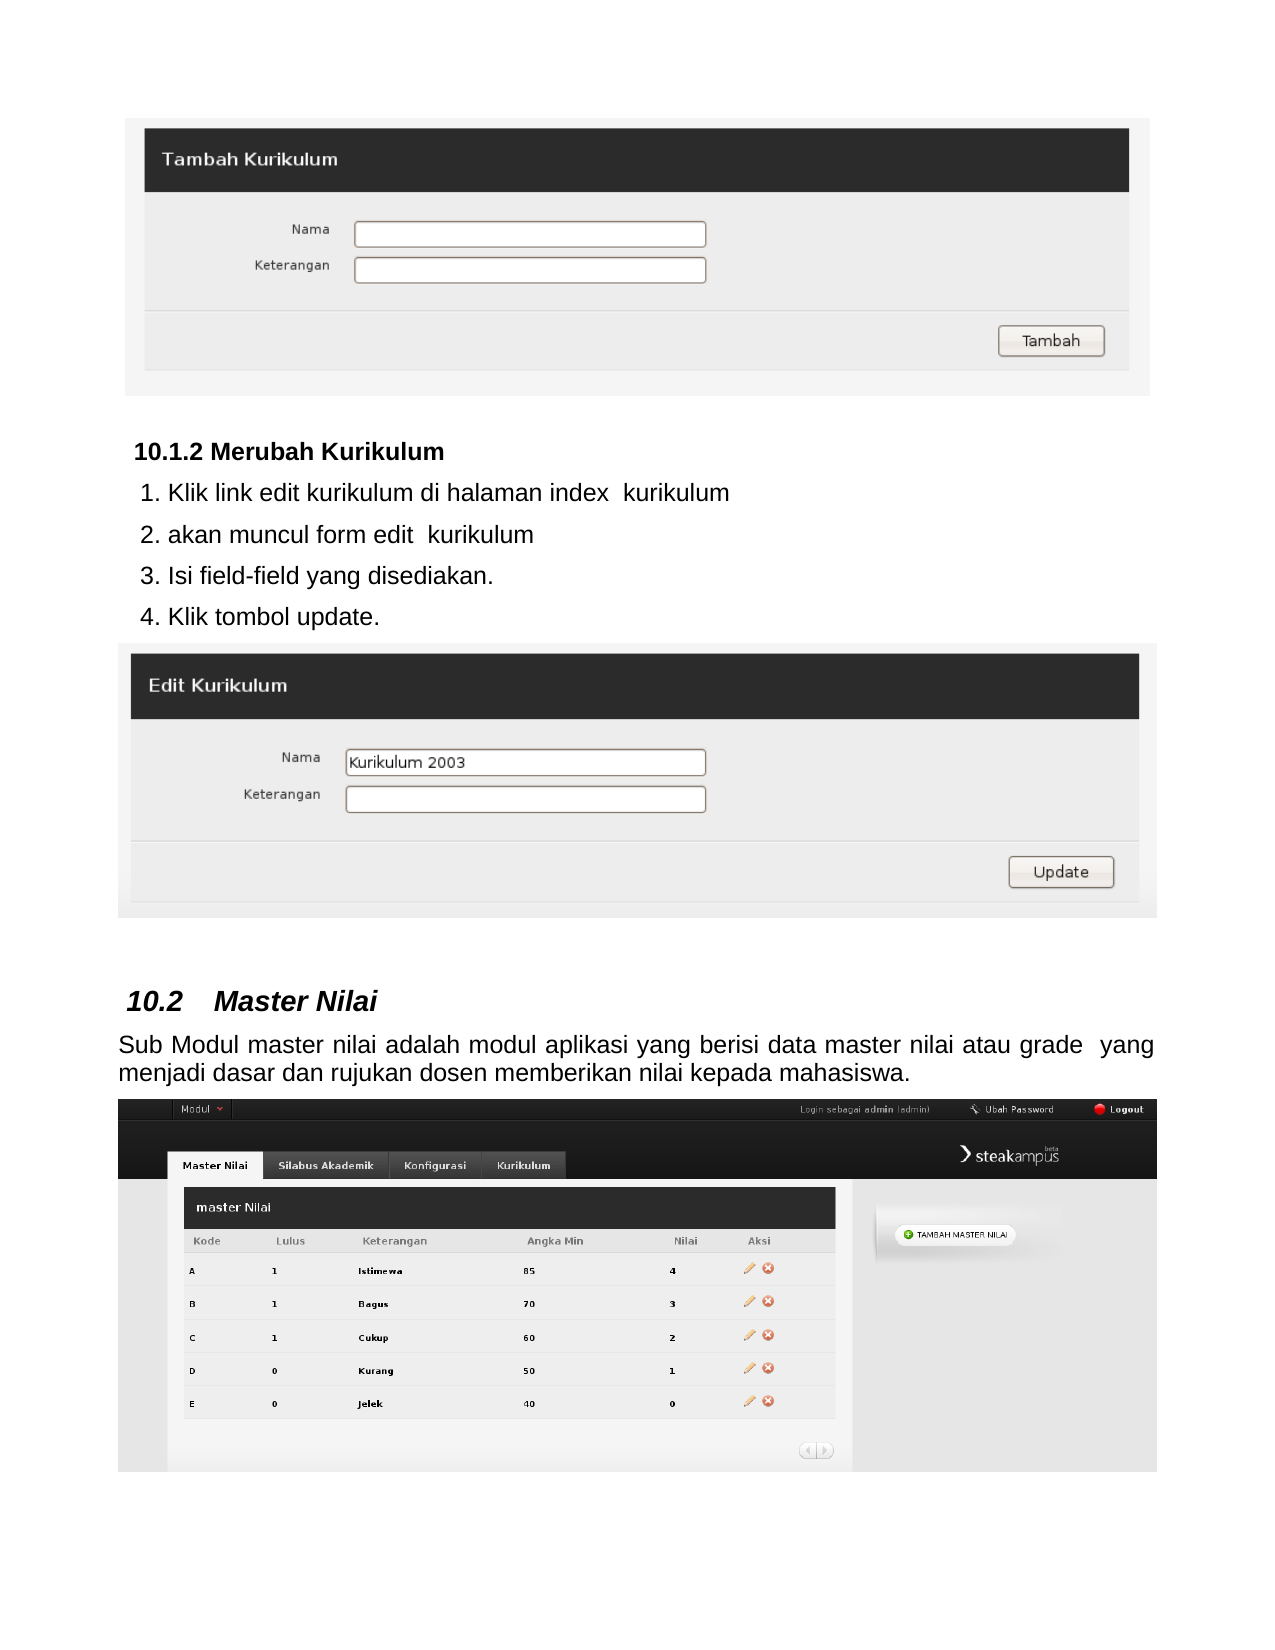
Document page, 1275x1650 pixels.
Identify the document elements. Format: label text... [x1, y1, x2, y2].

subtitle Master Nilai [118, 983, 1157, 1017]
text Sub Modul master nilai adalah modul aplikasi yang berisi data master nilai atau grade yang menjadi dasar dan rujukan dosen memberikan nilai kepada mahasiswa. [118, 1029, 1157, 1087]
text 10.1.2 Merubah Kurikulum [134, 437, 1157, 466]
list 4. Klik tombol update. [140, 602, 1157, 631]
list 2. akan muncul form edit kurikulum [140, 520, 1157, 548]
list 1. Klik link edit kurikulum di halaman index kurikulum [140, 478, 1157, 507]
picture [118, 1099, 1157, 1472]
picture [125, 118, 1150, 396]
picture [118, 643, 1157, 918]
list 3. Isi field-field yang disediakan. [140, 561, 1157, 590]
